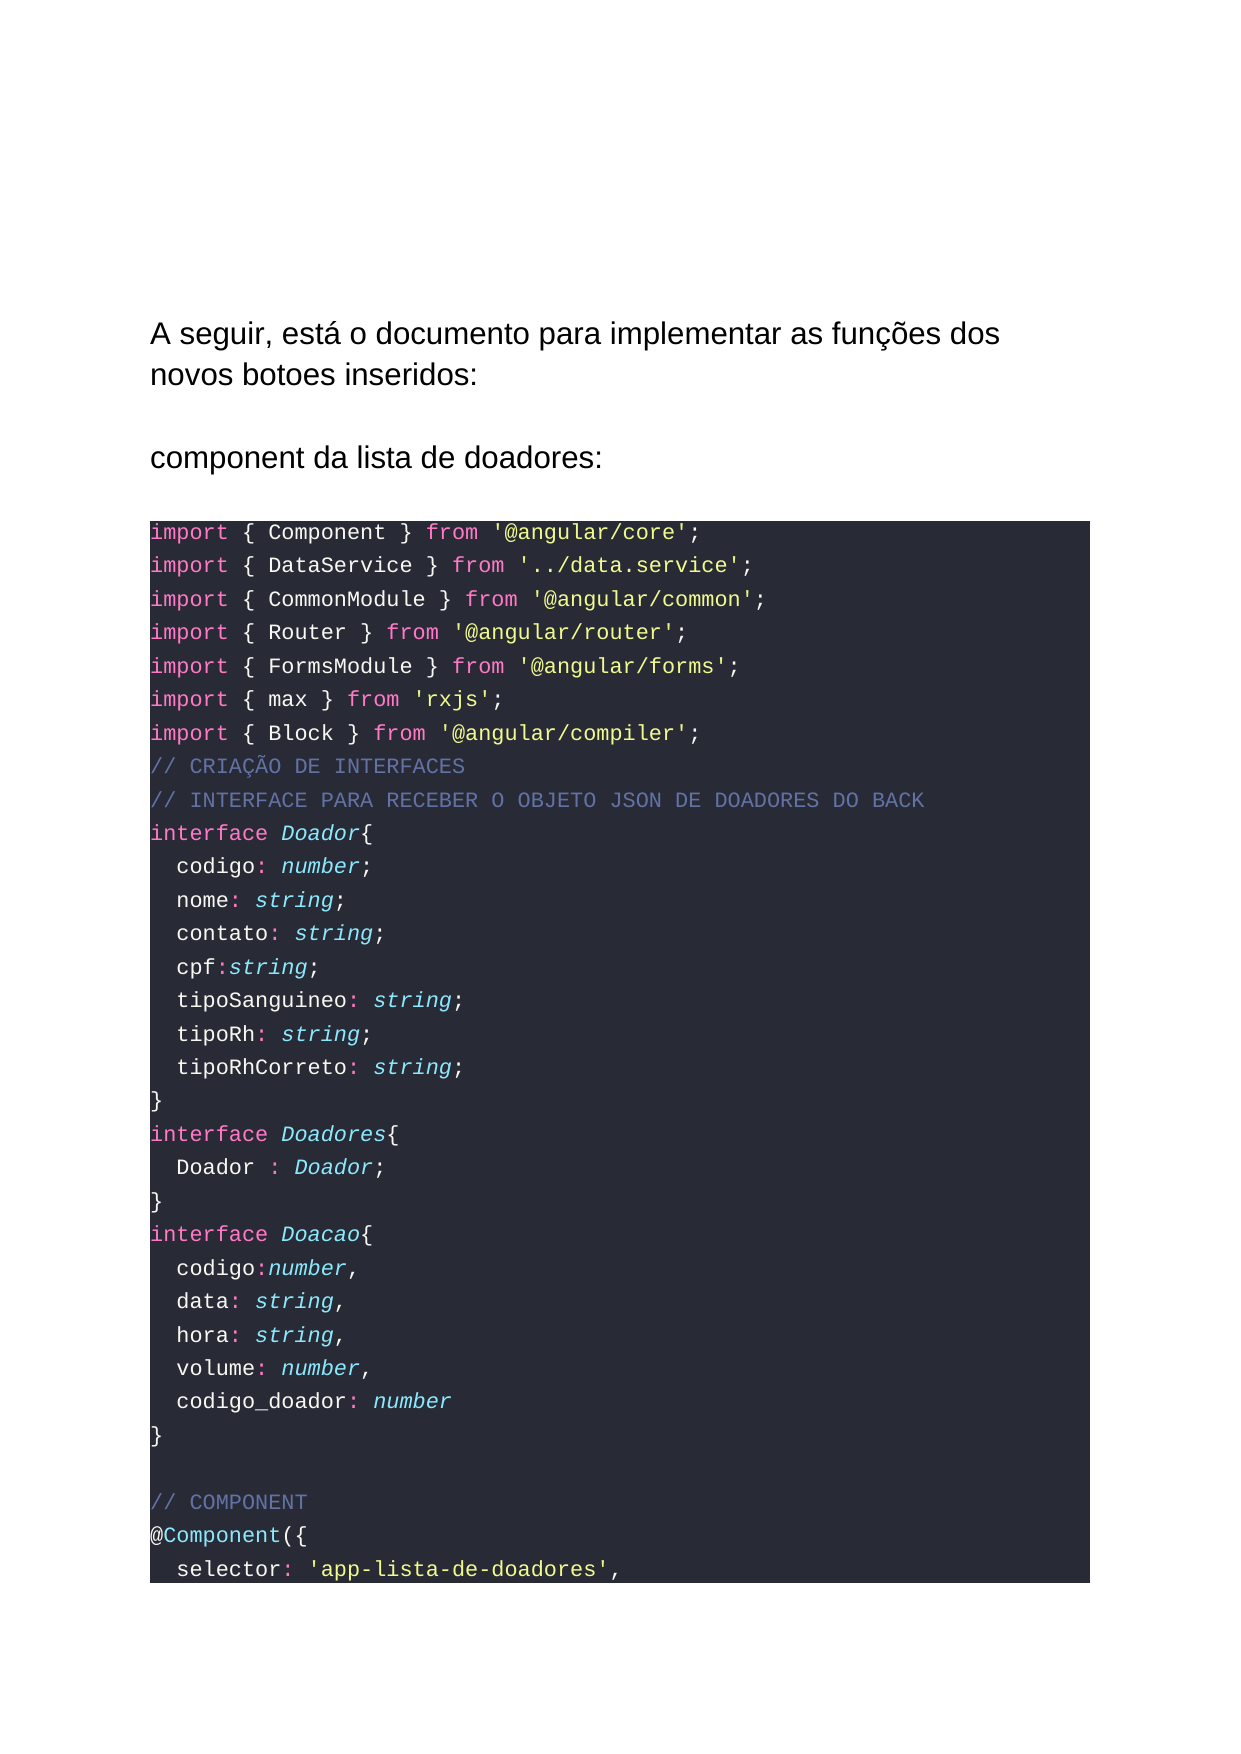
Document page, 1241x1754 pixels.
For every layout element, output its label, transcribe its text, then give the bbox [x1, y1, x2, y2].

text } [150, 1190, 1090, 1215]
text nome: string; [150, 889, 1090, 914]
text data: string, [150, 1290, 1090, 1315]
text codigo:number, [150, 1257, 1090, 1282]
text selector: 'app-lista-de-doadores', [150, 1558, 1090, 1583]
text @Component({ [150, 1524, 1090, 1549]
text // CRIAÇÃO DE INTERFACES [150, 755, 1090, 780]
text hora: string, [150, 1324, 1090, 1348]
text interface Doador{ [150, 822, 1090, 847]
text tipoSanguineo: string; [150, 989, 1090, 1014]
text contato: string; [150, 922, 1090, 947]
text codigo_doador: number [150, 1391, 1090, 1415]
text import { CommonModule } from '@angular/common'; [150, 588, 1090, 613]
text import { DataService } from '../data.service'; [150, 555, 1090, 579]
text import { Component } from '@angular/core'; [150, 521, 1090, 546]
text import { max } from 'rxjs'; [150, 688, 1090, 713]
text // INTERFACE PARA RECEBER O OBJETO JSON DE DOADORES DO BACK [150, 789, 1090, 813]
text } [150, 1090, 1090, 1114]
text Doador : Doador; [150, 1157, 1090, 1181]
text import { FormsModule } from '@angular/forms'; [150, 655, 1090, 680]
text import { Router } from '@angular/router'; [150, 622, 1090, 646]
text import { Block } from '@angular/compiler'; [150, 722, 1090, 747]
text interface Doadores{ [150, 1123, 1090, 1148]
text codigo: number; [150, 856, 1090, 880]
text A seguir, está o documento para implementar as funções dos novos botoes inseridos: [150, 315, 1090, 392]
text } [150, 1424, 1090, 1449]
text cpf:string; [150, 956, 1090, 981]
text interface Doacao{ [150, 1223, 1090, 1248]
text // COMPONENT [150, 1491, 1090, 1516]
text component da lista de doadores: [150, 439, 1090, 475]
text tipoRh: string; [150, 1023, 1090, 1048]
text volume: number, [150, 1357, 1090, 1382]
text tipoRhCorreto: string; [150, 1056, 1090, 1081]
